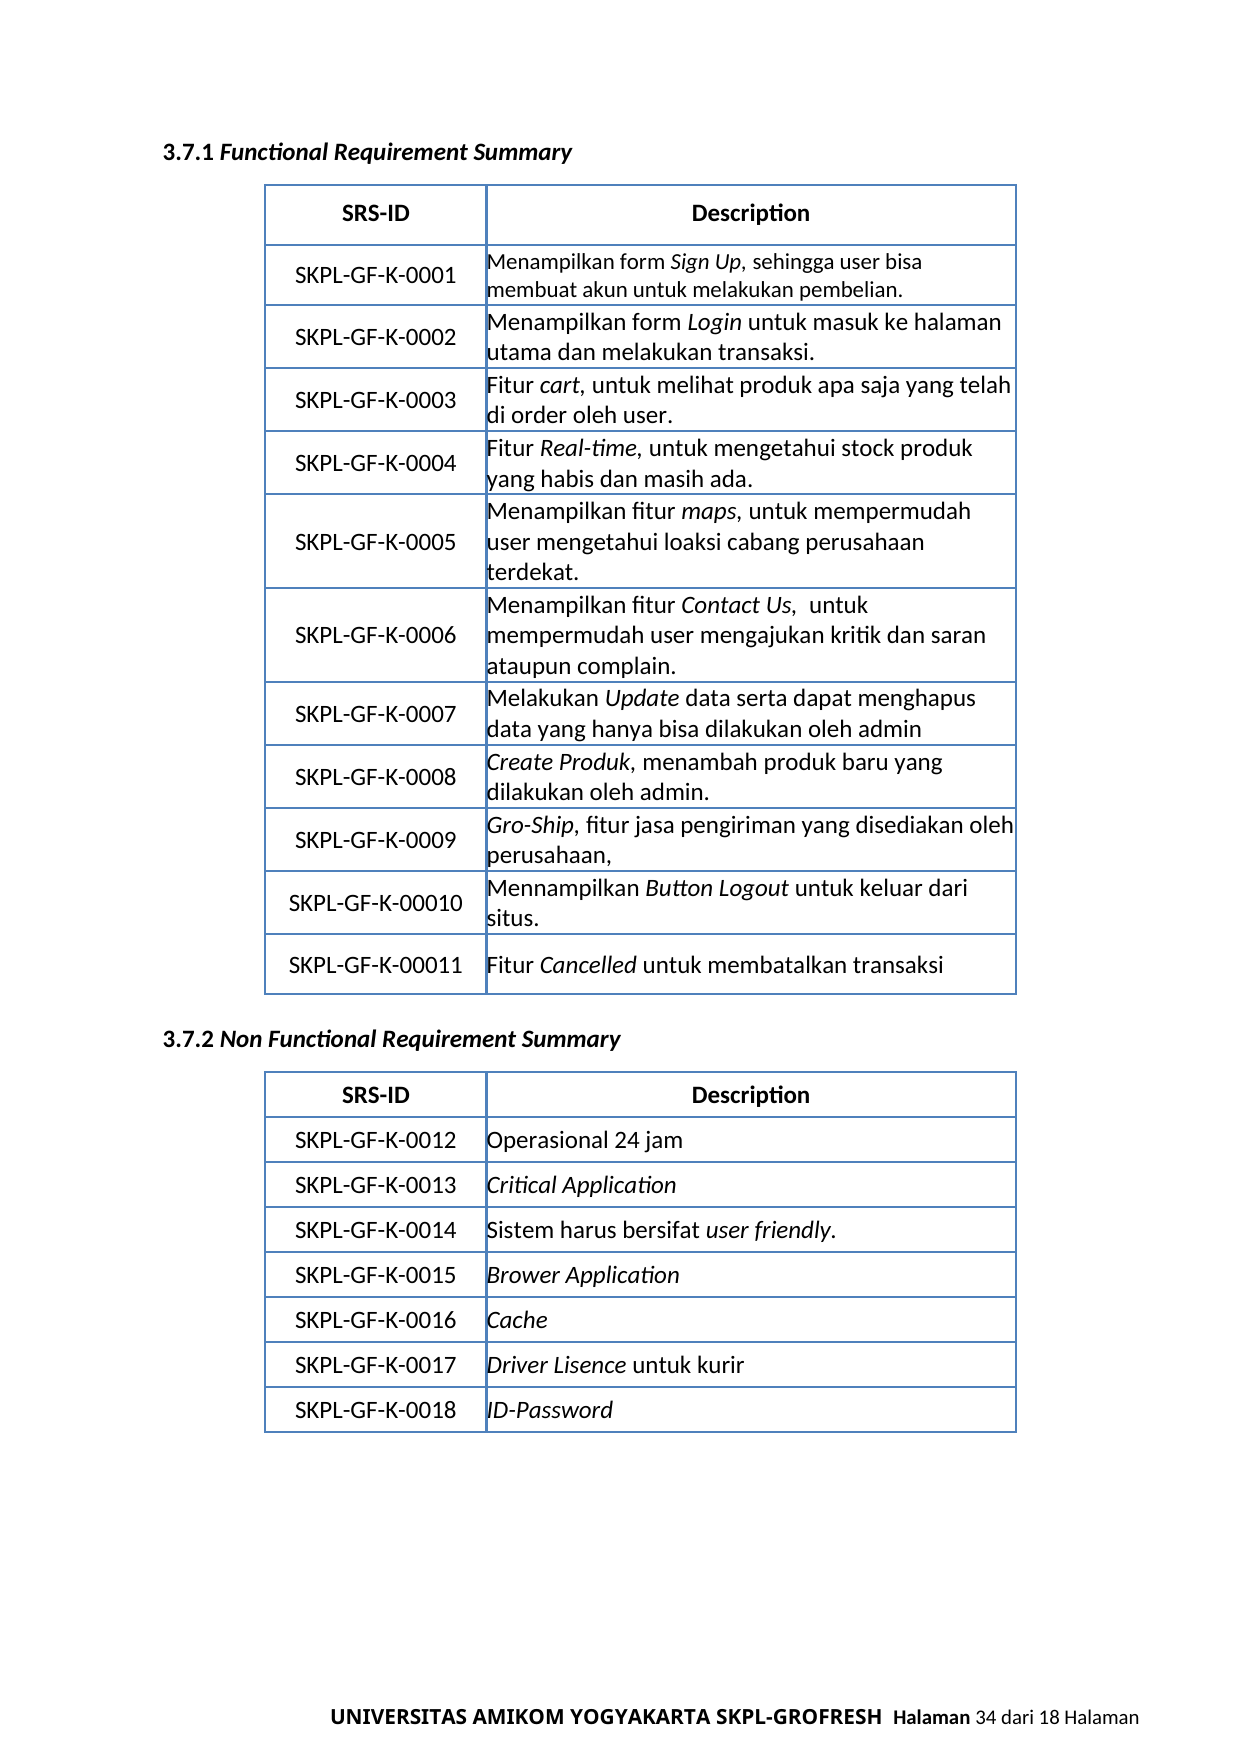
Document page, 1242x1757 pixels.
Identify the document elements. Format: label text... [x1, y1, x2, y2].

table_cell Create Produk, menambah produk baru yang dilakukan oleh admin. [488, 746, 1015, 807]
text 3.7.2 Non Functional Requirement Summary [162, 1023, 1139, 1054]
table_cell SKPL-GF-K-0002 [266, 306, 485, 367]
table_cell Menampilkan form Login untuk masuk ke halaman utama dan melakukan transaksi. [488, 306, 1015, 367]
table_cell Menampilkan form Sign Up, sehingga user bisa membuat akun untuk melakukan pembelian. [488, 246, 1015, 304]
table_header SRS-ID [266, 1073, 485, 1116]
table_cell Operasional 24 jam [488, 1118, 1015, 1161]
table_cell SKPL-GF-K-00011 [266, 935, 485, 993]
table_cell Cache [488, 1298, 1015, 1341]
table_cell Fitur cart, untuk melihat produk apa saja yang telah di order oleh user. [488, 369, 1015, 430]
table_cell SKPL-GF-K-0009 [266, 809, 485, 870]
table_cell Fitur Real-time, untuk mengetahui stock produk yang habis dan masih ada. [488, 432, 1015, 493]
table_cell SKPL-GF-K-0016 [266, 1298, 485, 1341]
table_cell Gro-Ship, fitur jasa pengiriman yang disediakan oleh perusahaan, [488, 809, 1015, 870]
table_cell Fitur Cancelled untuk membatalkan transaksi [488, 935, 1015, 993]
table_cell Critical Application [488, 1163, 1015, 1206]
table_cell SKPL-GF-K-0001 [266, 246, 485, 304]
table_cell Melakukan Update data serta dapat menghapus data yang hanya bisa dilakukan oleh admin [488, 683, 1015, 744]
table_cell Brower Application [488, 1253, 1015, 1296]
table_cell SKPL-GF-K-00010 [266, 872, 485, 933]
table_cell SKPL-GF-K-0008 [266, 746, 485, 807]
table_header Description [488, 1073, 1015, 1116]
table_cell SKPL-GF-K-0007 [266, 683, 485, 744]
table_cell SKPL-GF-K-0013 [266, 1163, 485, 1206]
table_cell SKPL-GF-K-0006 [266, 589, 485, 681]
table_cell Driver Lisence untuk kurir [488, 1343, 1015, 1386]
table_cell SKPL-GF-K-0014 [266, 1208, 485, 1251]
table_cell Sistem harus bersifat user friendly. [488, 1208, 1015, 1251]
table_header Description [488, 186, 1015, 244]
table_header SRS-ID [266, 186, 485, 244]
table_cell SKPL-GF-K-0012 [266, 1118, 485, 1161]
table_cell SKPL-GF-K-0003 [266, 369, 485, 430]
table_cell SKPL-GF-K-0005 [266, 495, 485, 587]
table_cell SKPL-GF-K-0015 [266, 1253, 485, 1296]
table_cell SKPL-GF-K-0017 [266, 1343, 485, 1386]
table_cell Menampilkan fitur maps, untuk mempermudah user mengetahui loaksi cabang perusahaan terdekat. [488, 495, 1015, 587]
table_cell Menampilkan fitur Contact Us, untuk mempermudah user mengajukan kritik dan saran ataupun complain. [488, 589, 1015, 681]
table_cell ID-Password [488, 1388, 1015, 1431]
table_cell SKPL-GF-K-0018 [266, 1388, 485, 1431]
text 3.7.1 Functional Requirement Summary [162, 136, 1139, 167]
table_cell SKPL-GF-K-0004 [266, 432, 485, 493]
table_cell Mennampilkan Button Logout untuk keluar dari situs. [488, 872, 1015, 933]
